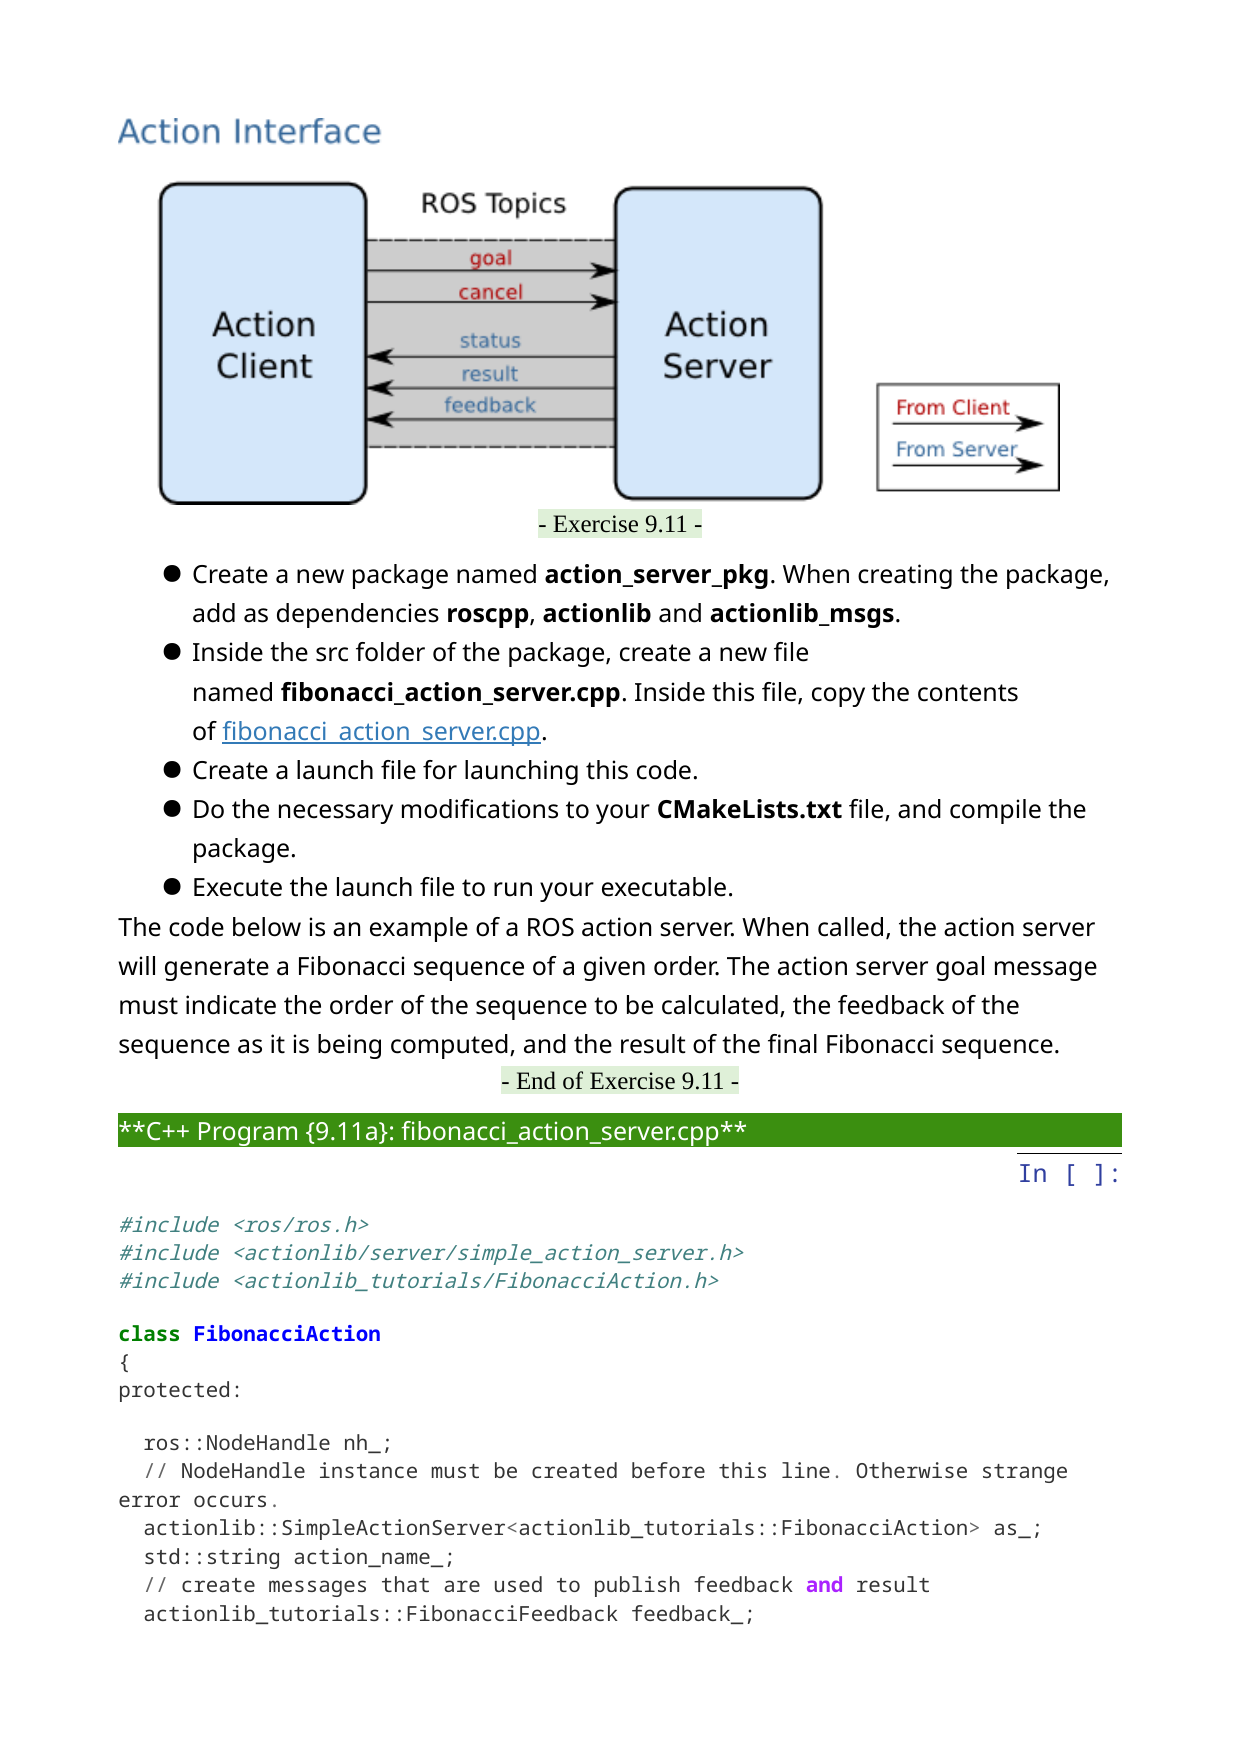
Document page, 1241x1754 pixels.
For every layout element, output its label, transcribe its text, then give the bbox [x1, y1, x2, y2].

text #include <ros/ros.h> [118, 1210, 1122, 1238]
list Execute the launch file to run your executable. [162, 870, 1122, 904]
text actionlib_tutorials::FibonacciFeedback feedback_; [118, 1599, 1122, 1627]
list Create a new package named action_server_pkg. When creating the package, add as dependencies roscpp, actionlib and actionlib_msgs. [162, 557, 1122, 630]
text std::string action_name_; [118, 1542, 1122, 1570]
text class FibonacciAction [118, 1319, 1122, 1347]
text // create messages that are used to publish feedback and result [118, 1570, 1122, 1599]
list Create a launch file for launching this code. [162, 752, 1122, 787]
picture [118, 118, 1060, 505]
text ros::NodeHandle nh_; [118, 1428, 1122, 1456]
list Inside the src folder of the package, create a new file named fibonacci_action_server.cpp. Inside this file, copy the contents of fibonacci_action_server.cpp. [162, 635, 1122, 747]
text **C++ Program {9.11a}: fibonacci_action_server.cpp** [118, 1113, 1122, 1147]
text In [ ]: [118, 1153, 1122, 1190]
text #include <actionlib_tutorials/FibonacciAction.h> [118, 1267, 1122, 1295]
list Do the necessary modifications to your CMakeLists.txt file, and compile the package. [162, 792, 1122, 865]
text protected: [118, 1376, 1122, 1404]
text actionlib::SimpleActionServer<actionlib_tutorials::FibonacciAction> as_; [118, 1513, 1122, 1542]
text The code below is an example of a ROS action server. When called, the action server will generate a Fibonacci sequence of a given order. The action server goal message must indicate the order of the sequence to be calculated, the feedback of the sequence as it is being computed, and the result of the final Fibonacci sequence. [118, 909, 1122, 1061]
text // NodeHandle instance must be created before this line. Otherwise strange error occurs. [118, 1456, 1122, 1513]
text - Exercise 9.11 - [118, 509, 1122, 538]
text - End of Exercise 9.11 - [118, 1066, 1122, 1094]
text #include <actionlib/server/simple_action_server.h> [118, 1238, 1122, 1267]
text { [118, 1347, 1122, 1376]
